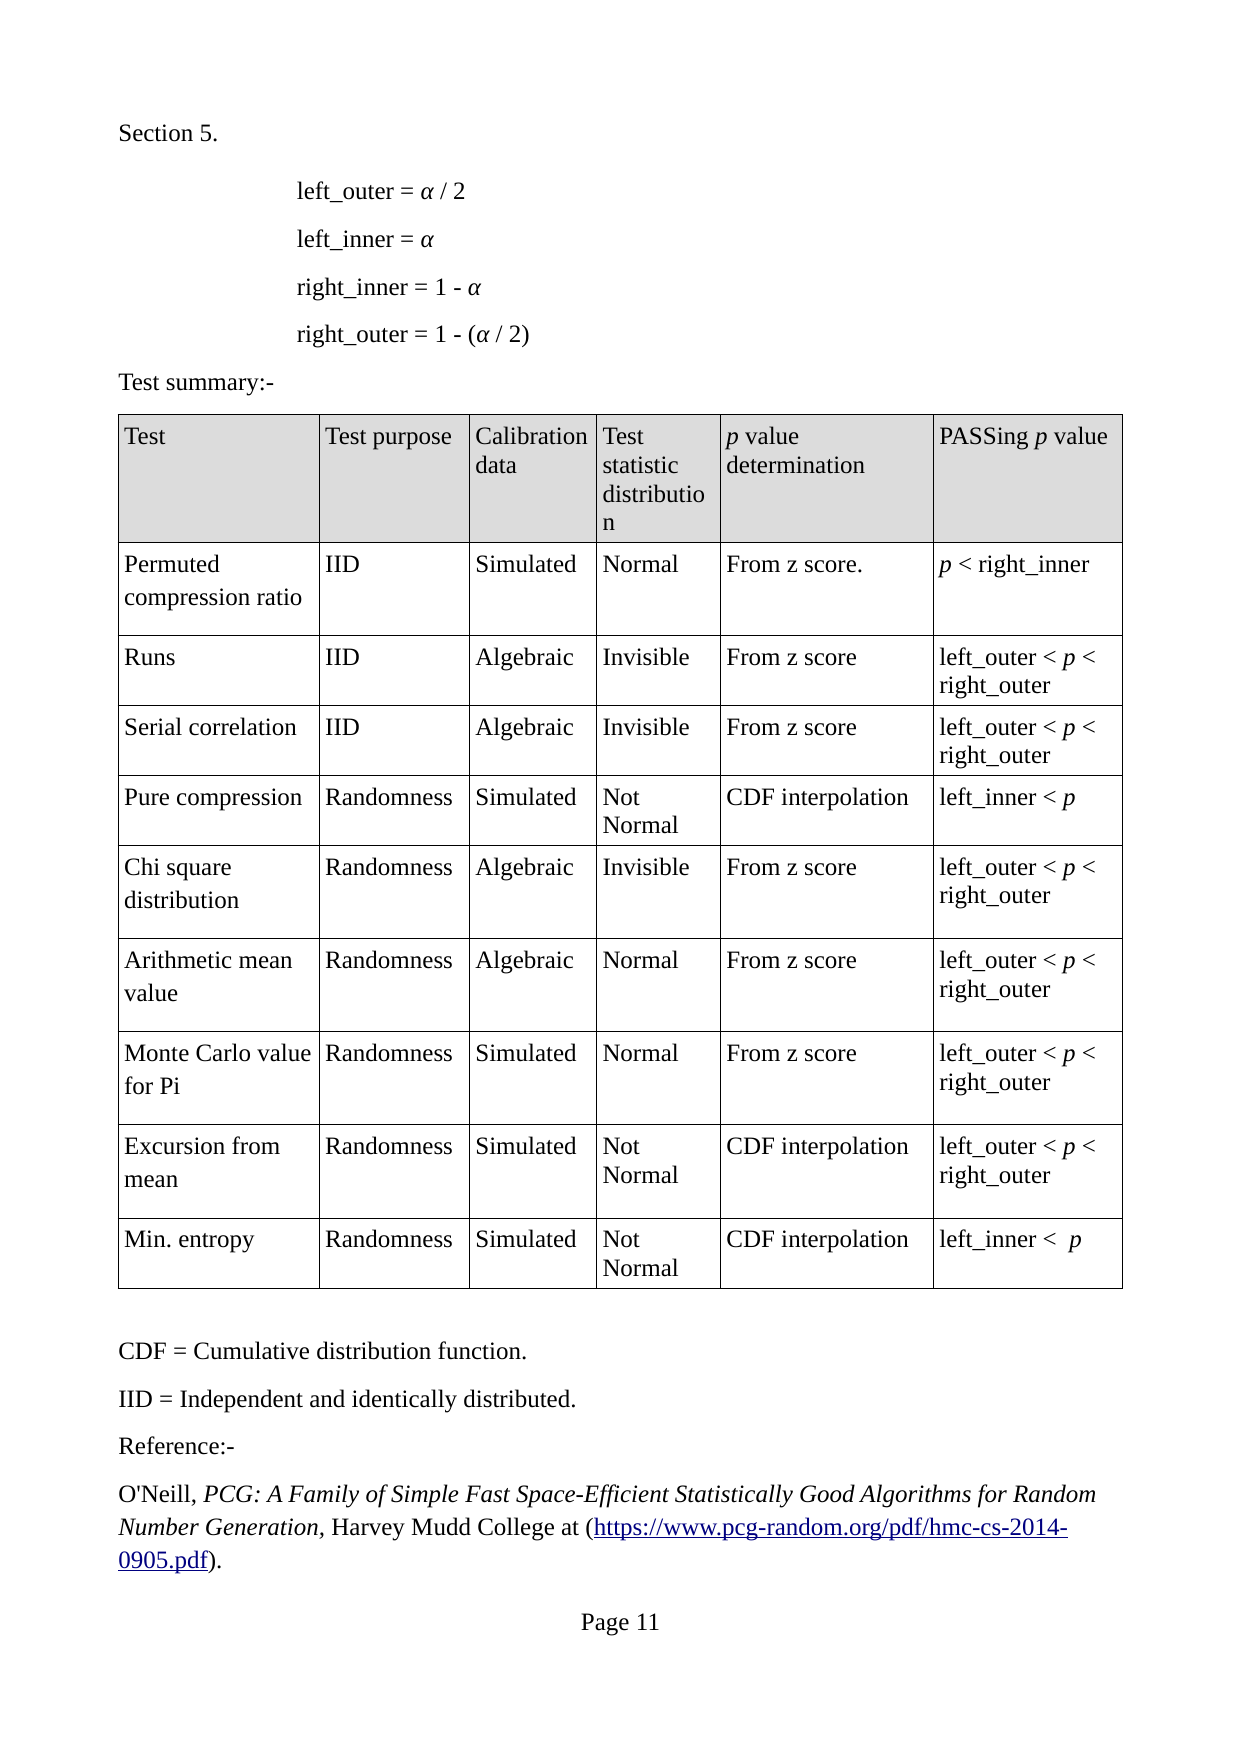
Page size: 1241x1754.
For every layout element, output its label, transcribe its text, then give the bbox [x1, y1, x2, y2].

text right_inner = 1 - α [272, 272, 1122, 300]
table_cell Monte Carlo value for Pi [119, 1032, 319, 1124]
table_cell Invisible [597, 706, 720, 775]
table_cell Arithmetic mean value [119, 939, 319, 1031]
table_cell Algebraic [470, 846, 596, 938]
table_cell Not Normal [597, 776, 720, 845]
table_cell From z score. [721, 543, 933, 635]
table_cell From z score [721, 636, 933, 705]
table_cell Invisible [597, 846, 720, 938]
table_cell Simulated [470, 776, 596, 845]
table_cell Simulated [470, 1219, 596, 1287]
table_cell Normal [597, 1032, 720, 1124]
table_cell Simulated [470, 1032, 596, 1124]
table_cell Chi square distribution [119, 846, 319, 938]
table_cell p < right_inner [934, 543, 1122, 635]
table_header PASSing p value [934, 415, 1122, 542]
table_cell left_inner < p [934, 776, 1122, 845]
table_cell Randomness [320, 846, 469, 938]
table_cell Simulated [470, 543, 596, 635]
table_cell Serial correlation [119, 706, 319, 775]
table_cell left_outer < p < right_outer [934, 1125, 1122, 1217]
text Reference:- [118, 1431, 1122, 1460]
table_cell Randomness [320, 776, 469, 845]
text O'Neill, PCG: A Family of Simple Fast Space-Efficient Statistically Good Algorithms for Random Number Generation, Harvey Mudd College at (https://www.pcg-random.org/pdf/hmc-cs-2014-0905.pdf). [118, 1479, 1122, 1574]
table_cell CDF interpolation [721, 776, 933, 845]
table_cell left_outer < p < right_outer [934, 846, 1122, 938]
table_cell Normal [597, 939, 720, 1031]
table_cell CDF interpolation [721, 1219, 933, 1287]
table_cell From z score [721, 706, 933, 775]
table_cell IID [320, 636, 469, 705]
table_cell left_inner < p [934, 1219, 1122, 1287]
table_cell IID [320, 543, 469, 635]
table_cell Pure compression [119, 776, 319, 845]
table_cell From z score [721, 939, 933, 1031]
text right_outer = 1 - (α / 2) [272, 319, 1122, 348]
table_cell IID [320, 706, 469, 775]
text left_inner = α [272, 224, 1122, 253]
table_cell Randomness [320, 1219, 469, 1287]
text CDF = Cumulative distribution function. [118, 1336, 1122, 1365]
table_cell Randomness [320, 1032, 469, 1124]
table_cell left_outer < p < right_outer [934, 706, 1122, 775]
table_cell Not Normal [597, 1219, 720, 1287]
text IID = Independent and identically distributed. [118, 1384, 1122, 1412]
table_header Calibration data [470, 415, 596, 542]
table_cell left_outer < p < right_outer [934, 939, 1122, 1031]
table_cell From z score [721, 1032, 933, 1124]
table_cell CDF interpolation [721, 1125, 933, 1217]
table_cell From z score [721, 846, 933, 938]
table_cell Algebraic [470, 706, 596, 775]
table_cell Invisible [597, 636, 720, 705]
table_cell Simulated [470, 1125, 596, 1217]
table_cell Min. entropy [119, 1219, 319, 1287]
table_header Test purpose [320, 415, 469, 542]
table_header Test [119, 415, 319, 542]
table_cell left_outer < p < right_outer [934, 636, 1122, 705]
table_header p value determination [721, 415, 933, 542]
table_cell Normal [597, 543, 720, 635]
text Test summary:- [118, 367, 1122, 396]
table_cell Runs [119, 636, 319, 705]
text left_outer = α / 2 [272, 176, 1122, 205]
table_cell Excursion from mean [119, 1125, 319, 1217]
table_header Test statistic distribution [597, 415, 720, 542]
table_cell Algebraic [470, 636, 596, 705]
table_cell Not Normal [597, 1125, 720, 1217]
table_cell Algebraic [470, 939, 596, 1031]
table_cell left_outer < p < right_outer [934, 1032, 1122, 1124]
table_cell Randomness [320, 1125, 469, 1217]
table_cell Randomness [320, 939, 469, 1031]
table_cell Permuted compression ratio [119, 543, 319, 635]
